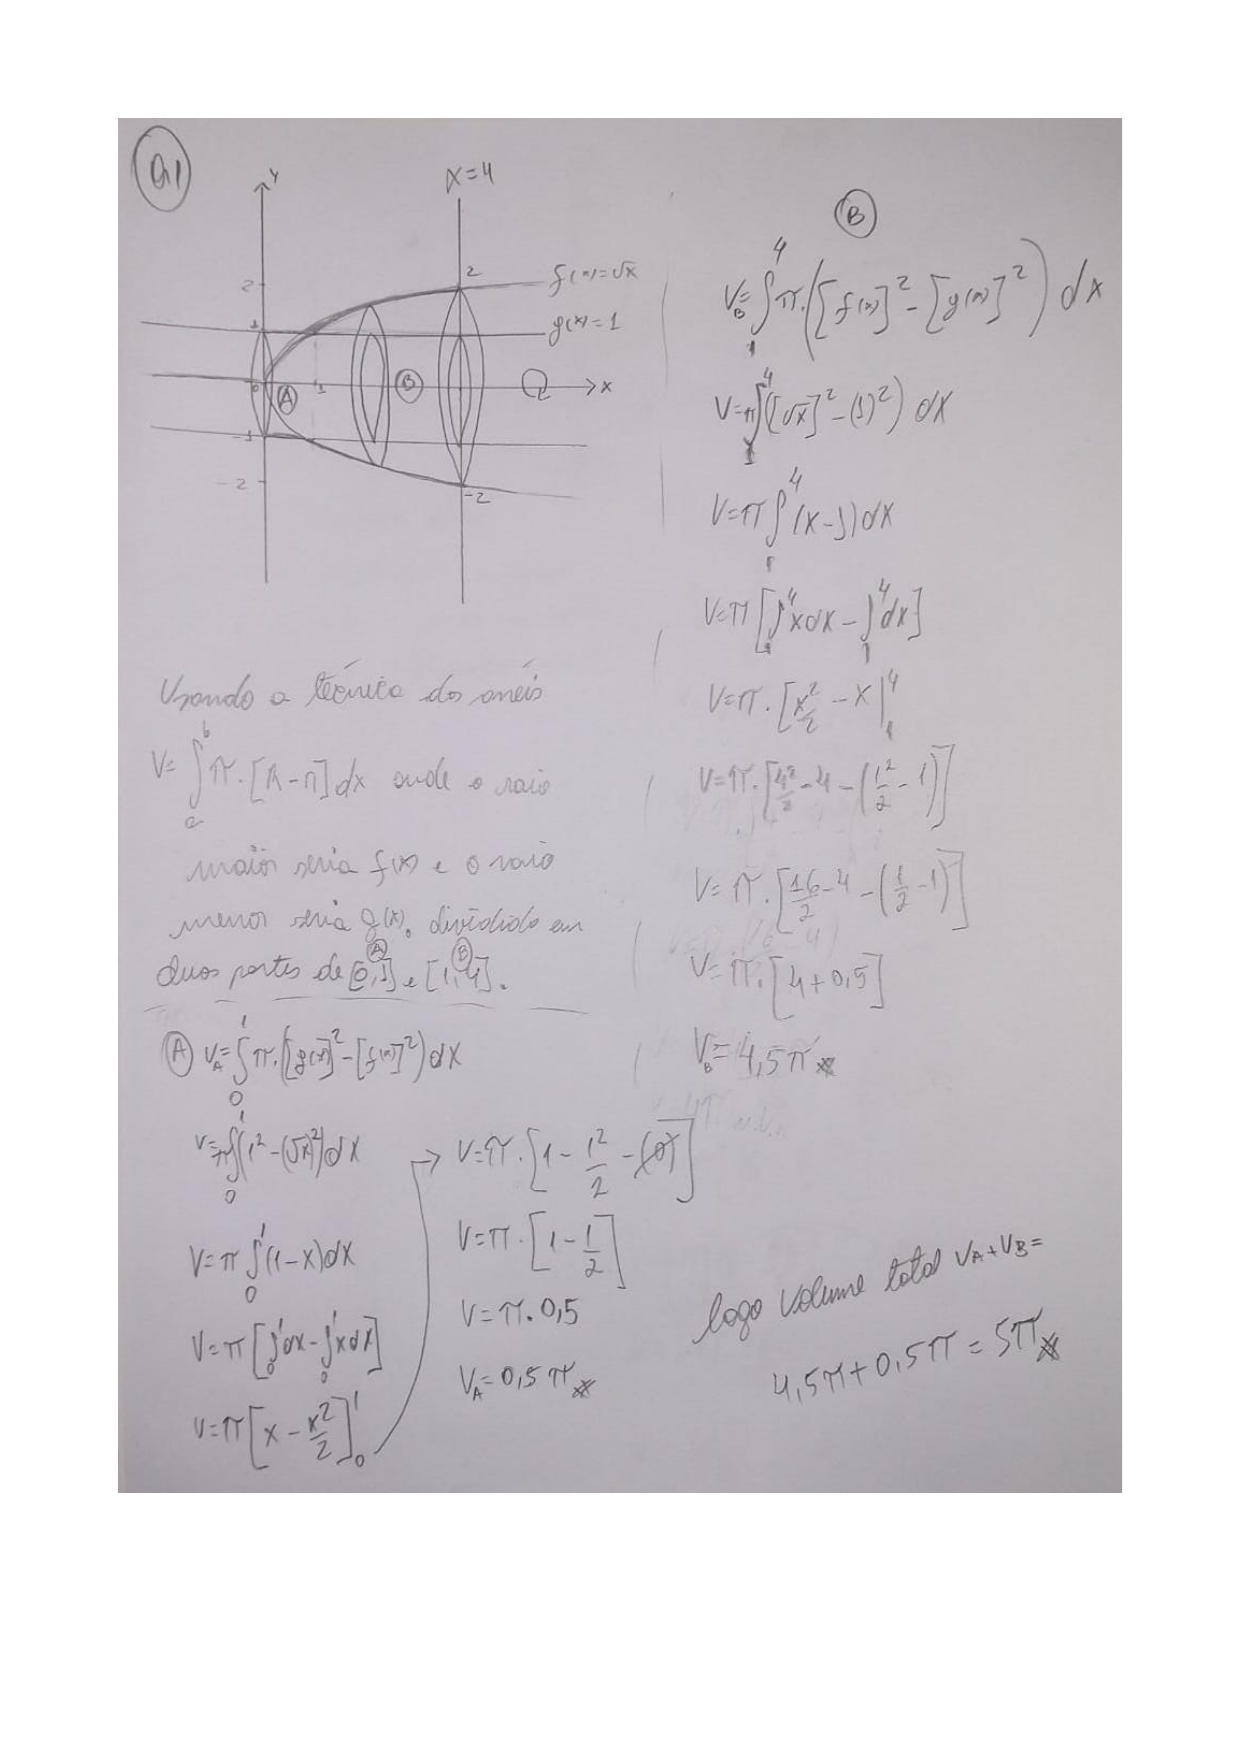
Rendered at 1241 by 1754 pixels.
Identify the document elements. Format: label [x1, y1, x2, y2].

picture [118, 118, 1123, 1493]
